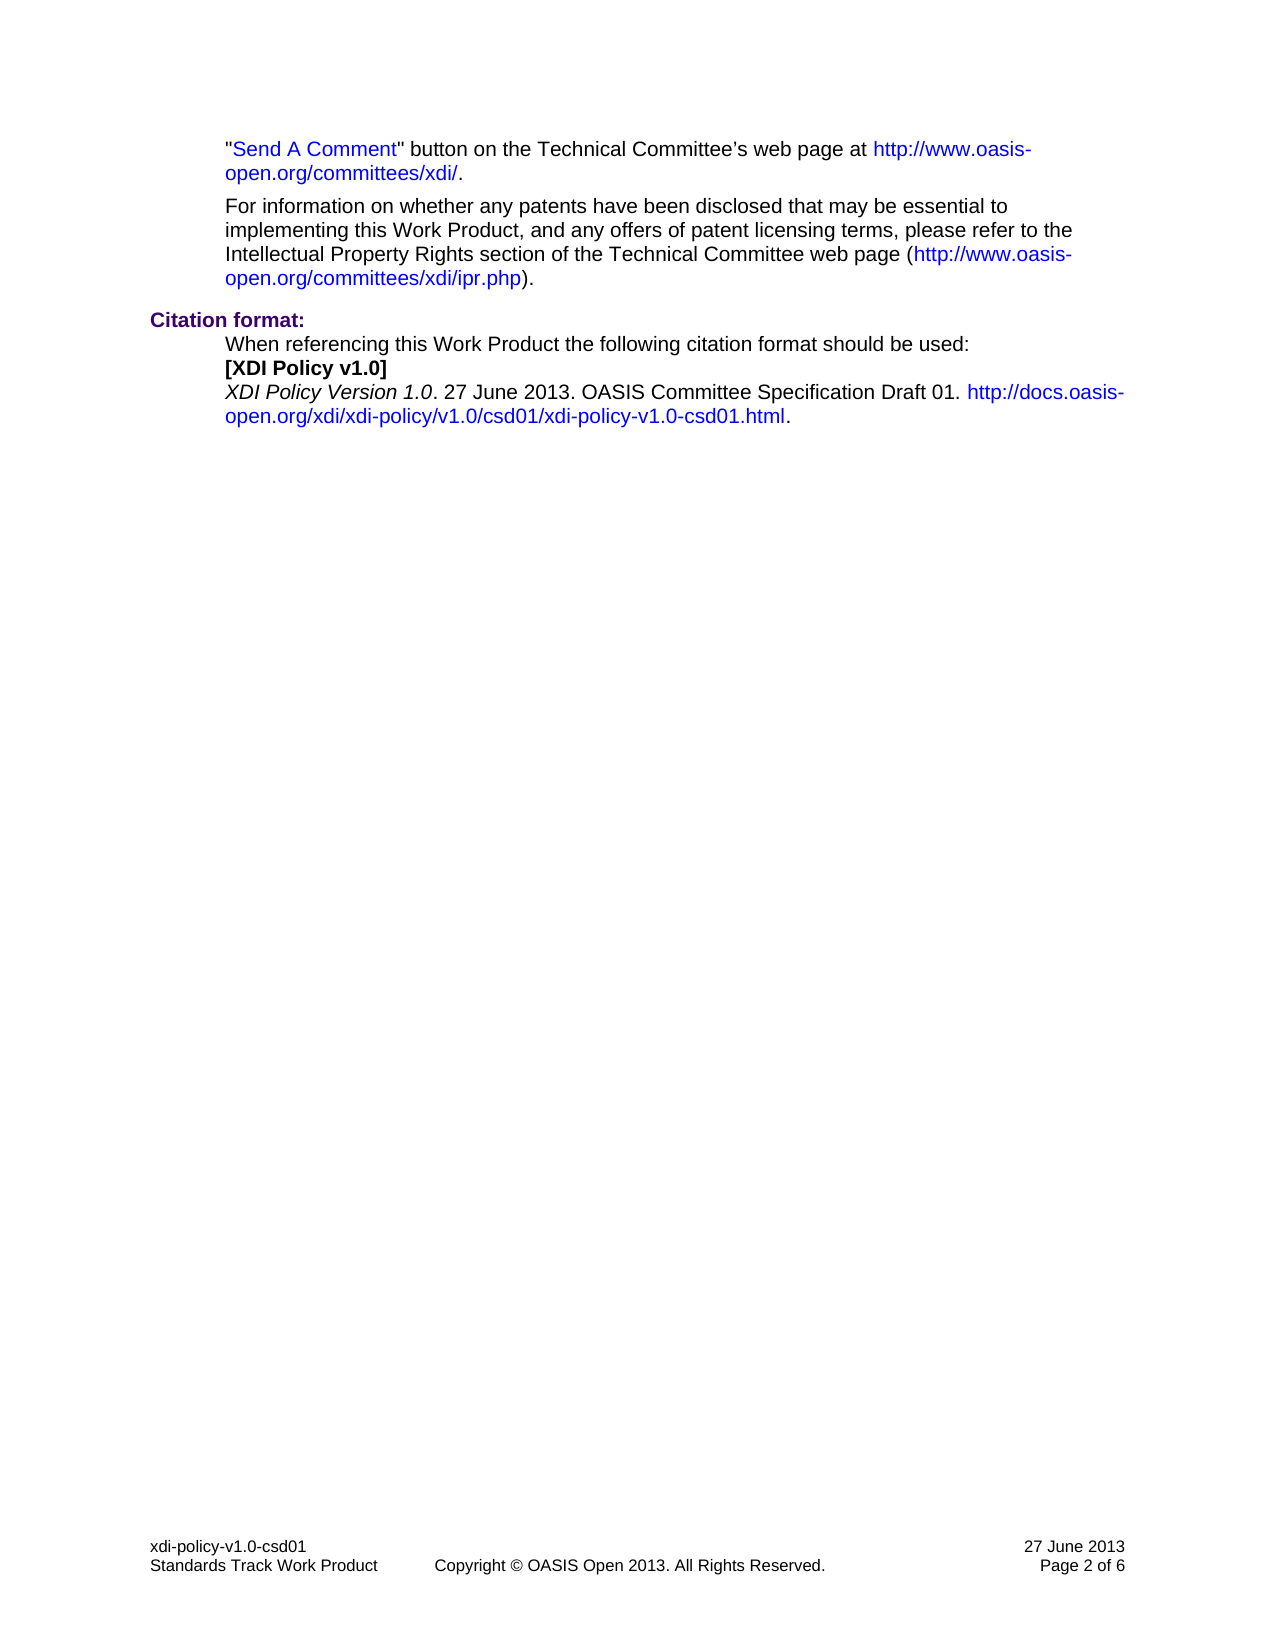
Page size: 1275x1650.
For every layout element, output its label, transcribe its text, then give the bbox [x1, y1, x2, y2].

text For information on whether any patents have been disclosed that may be essential to implementing this Work Product, and any offers of patent licensing terms, please refer to the Intellectual Property Rights section of the Technical Committee web page (http://www.oasis-open.org/committees/xdi/ipr.php). [225, 194, 1125, 290]
title XDI Policy Version 1.0. 27 June 2013. OASIS Committee Specification Draft 01. http://docs.oasis-open.org/xdi/xdi-policy/v1.0/csd01/xdi-policy-v1.0-csd01.html. [225, 380, 1125, 428]
title When referencing this Work Product the following citation format should be used: [225, 332, 1125, 356]
title [XDI Policy v1.0] [225, 356, 1125, 380]
title Citation format: [150, 308, 1125, 332]
text "Send A Comment" button on the Technical Committee’s web page at http://www.oasis-open.org/committees/xdi/. [225, 137, 1125, 185]
